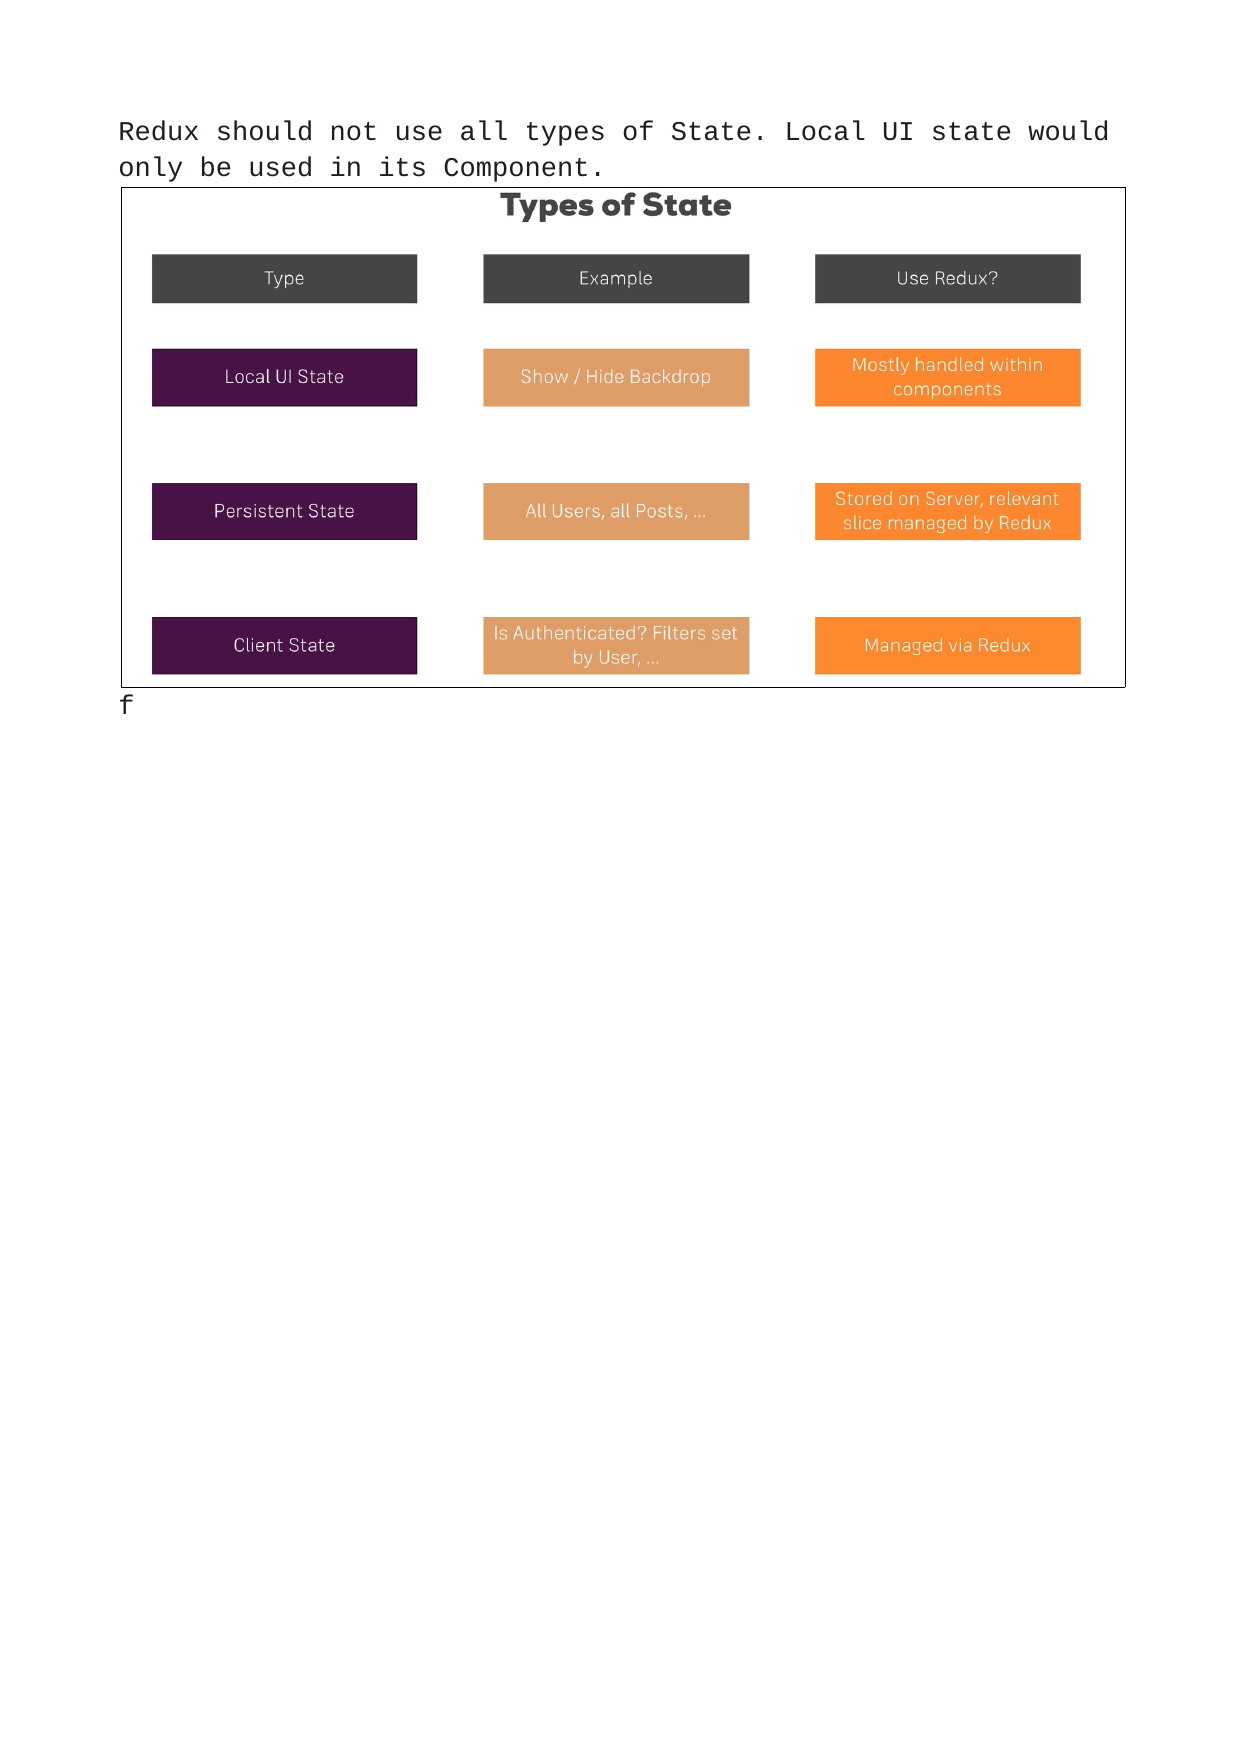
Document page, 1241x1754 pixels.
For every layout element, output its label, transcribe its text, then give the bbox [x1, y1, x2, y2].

text f [118, 189, 1122, 722]
text Redux should not use all types of State. Local UI state would only be used in its Component. [118, 118, 1122, 184]
picture [123, 190, 1122, 685]
text [122, 188, 1125, 687]
